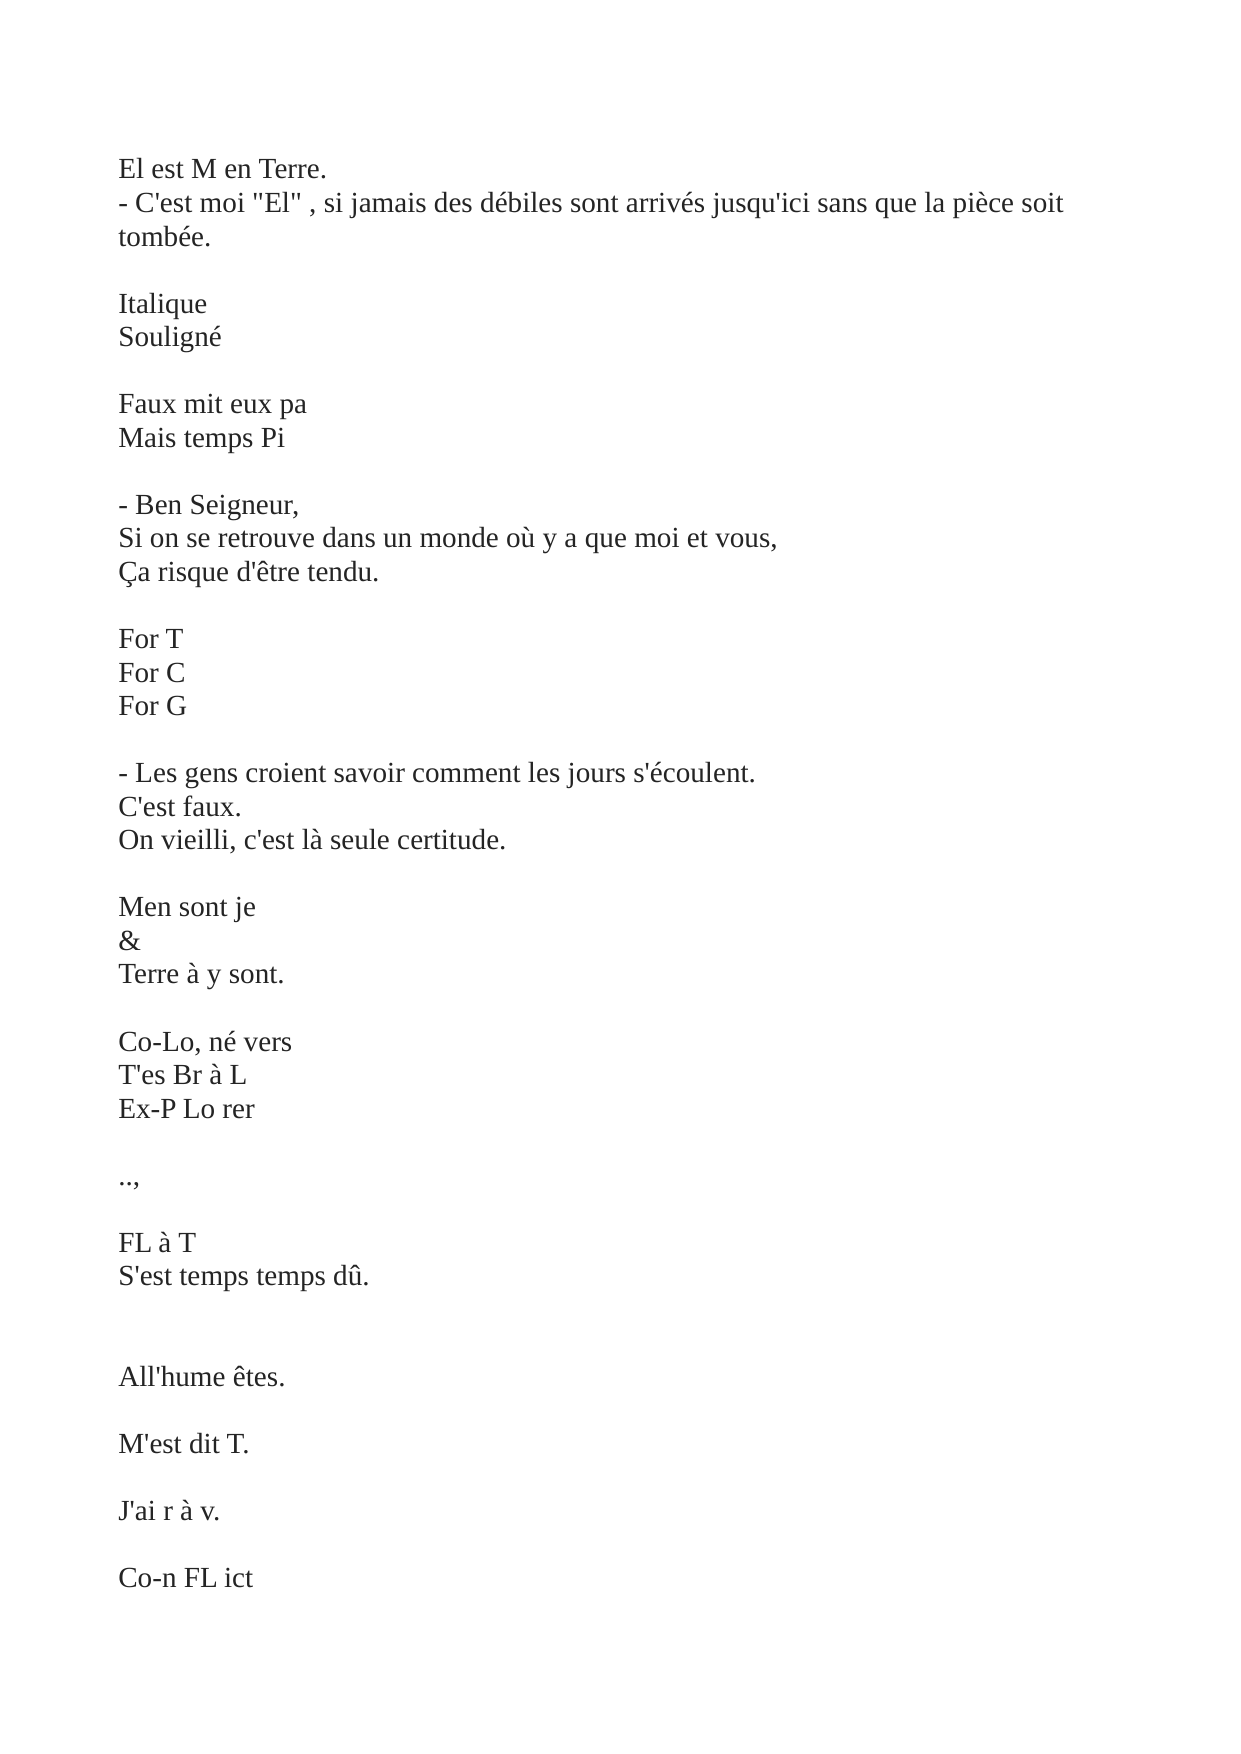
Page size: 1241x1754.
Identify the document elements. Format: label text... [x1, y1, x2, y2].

text Italique [118, 286, 1122, 319]
text - Ben Seigneur, [118, 487, 1122, 521]
text Faux mit eux pa [118, 386, 1122, 420]
text Mais temps Pi [118, 420, 1122, 453]
text All'hume êtes. [118, 1359, 1122, 1393]
text Co-Lo, né vers [118, 1024, 1122, 1057]
text Terre à y sont. [118, 957, 1122, 990]
text Men sont je [118, 889, 1122, 923]
text T'es Br à L [118, 1057, 1122, 1091]
text Co-n FL ict [118, 1560, 1122, 1594]
text C'est faux. [118, 789, 1122, 822]
text For G [118, 688, 1122, 722]
text J'ai r à v. [118, 1493, 1122, 1527]
text Ex-P Lo rer [118, 1091, 1122, 1124]
text .., [118, 1158, 1122, 1191]
text - C'est moi "El" , si jamais des débiles sont arrivés jusqu'ici sans que la pièce soit tombée. [118, 185, 1122, 252]
text El est M en Terre. [118, 152, 1122, 185]
text On vieilli, c'est là seule certitude. [118, 822, 1122, 856]
text Si on se retrouve dans un monde où y a que moi et vous, [118, 521, 1122, 554]
text FL à T [118, 1225, 1122, 1258]
text & [118, 923, 1122, 957]
text - Les gens croient savoir comment les jours s'écoulent. [118, 755, 1122, 789]
text For C [118, 655, 1122, 688]
text Souligné [118, 319, 1122, 353]
text For T [118, 621, 1122, 655]
text M'est dit T. [118, 1426, 1122, 1460]
text S'est temps temps dû. [118, 1258, 1122, 1292]
text Ça risque d'être tendu. [118, 554, 1122, 588]
